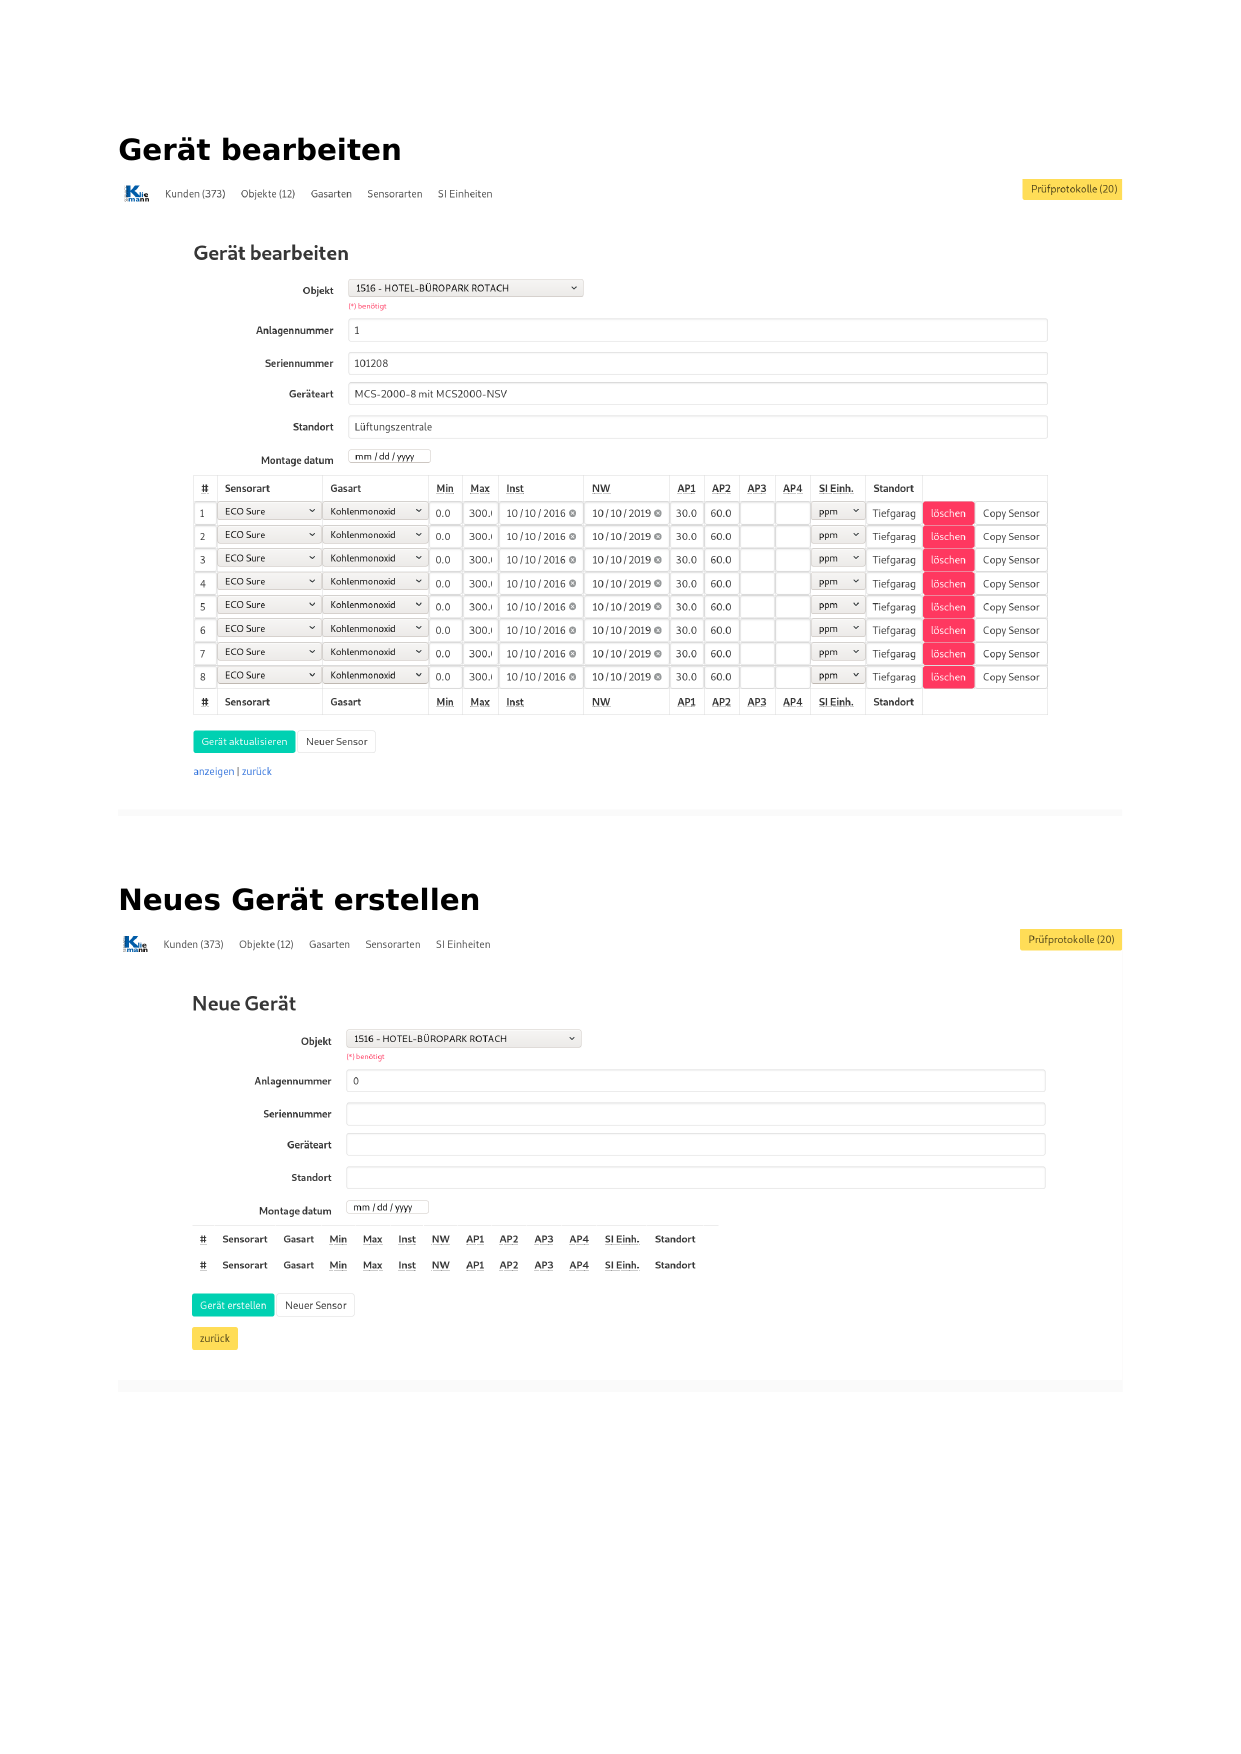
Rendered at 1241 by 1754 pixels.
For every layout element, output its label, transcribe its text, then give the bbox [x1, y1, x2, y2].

picture [118, 179, 1123, 816]
subtitle Neues Gerät erstellen [118, 883, 1122, 917]
picture [118, 929, 1123, 1392]
subtitle Gerät bearbeiten [118, 133, 1122, 167]
